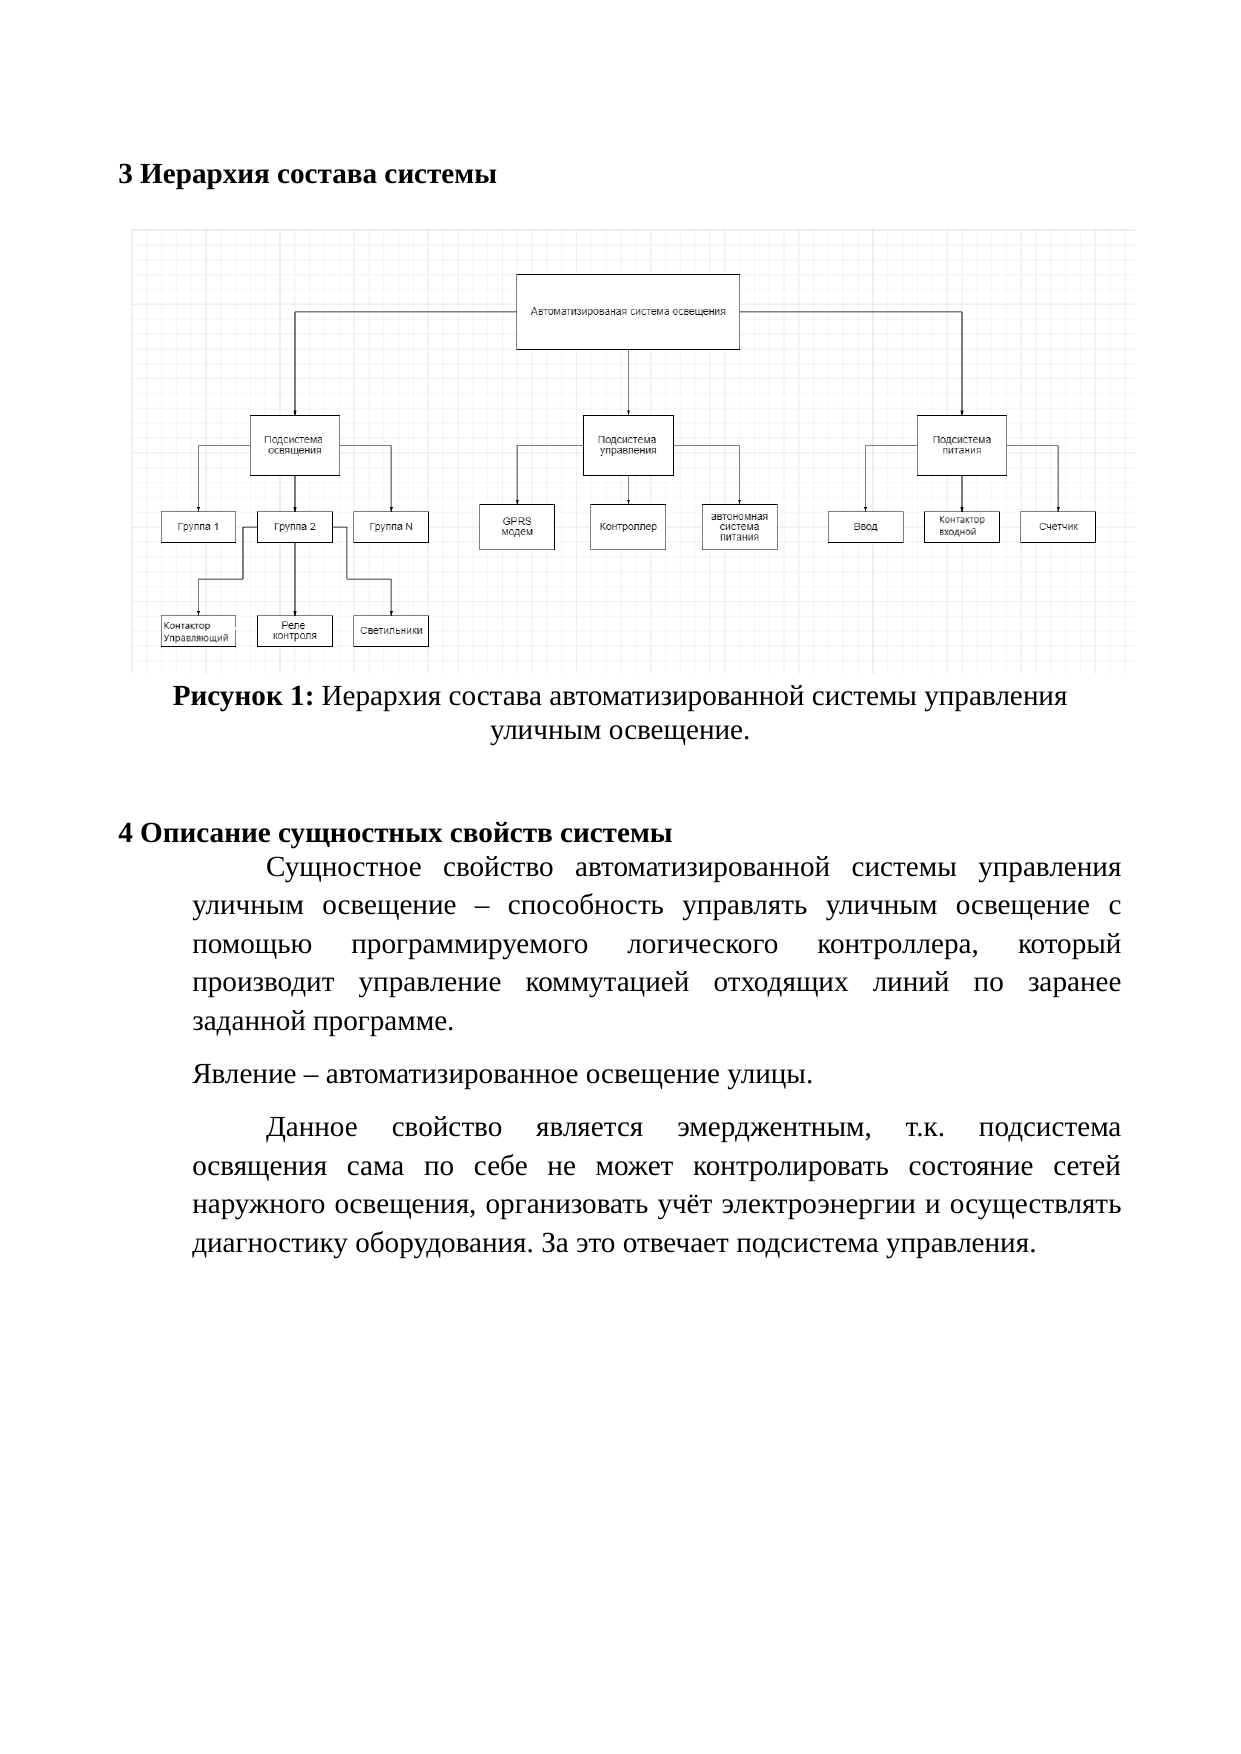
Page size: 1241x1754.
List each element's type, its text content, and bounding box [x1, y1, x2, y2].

text Рисунок 1: Иерархия состава автоматизированной системы управления уличным освещение. [118, 341, 1122, 745]
subtitle 4 Описание сущностных свойств системы [118, 815, 1122, 849]
picture [130, 229, 1135, 679]
text Явление ­– автоматизированное освещение улицы. [192, 1056, 1122, 1089]
text Данное свойство является эмерджентным, т.к. подсистема освящения сама по себе не может контролировать состояние сетей наружного освещения, организовать учёт электроэнергии и осуществлять диагностику оборудования. За это отвечает подсистема управления. [192, 1109, 1122, 1258]
subtitle 3 Иерархия состава системы [118, 156, 1122, 189]
text Сущностное свойство автоматизированной системы управления уличным освещение – способность управлять уличным освещение с помощью программируемого логического контроллера, который производит управление коммутацией отходящих линий по заранее заданной программе. [192, 849, 1122, 1036]
